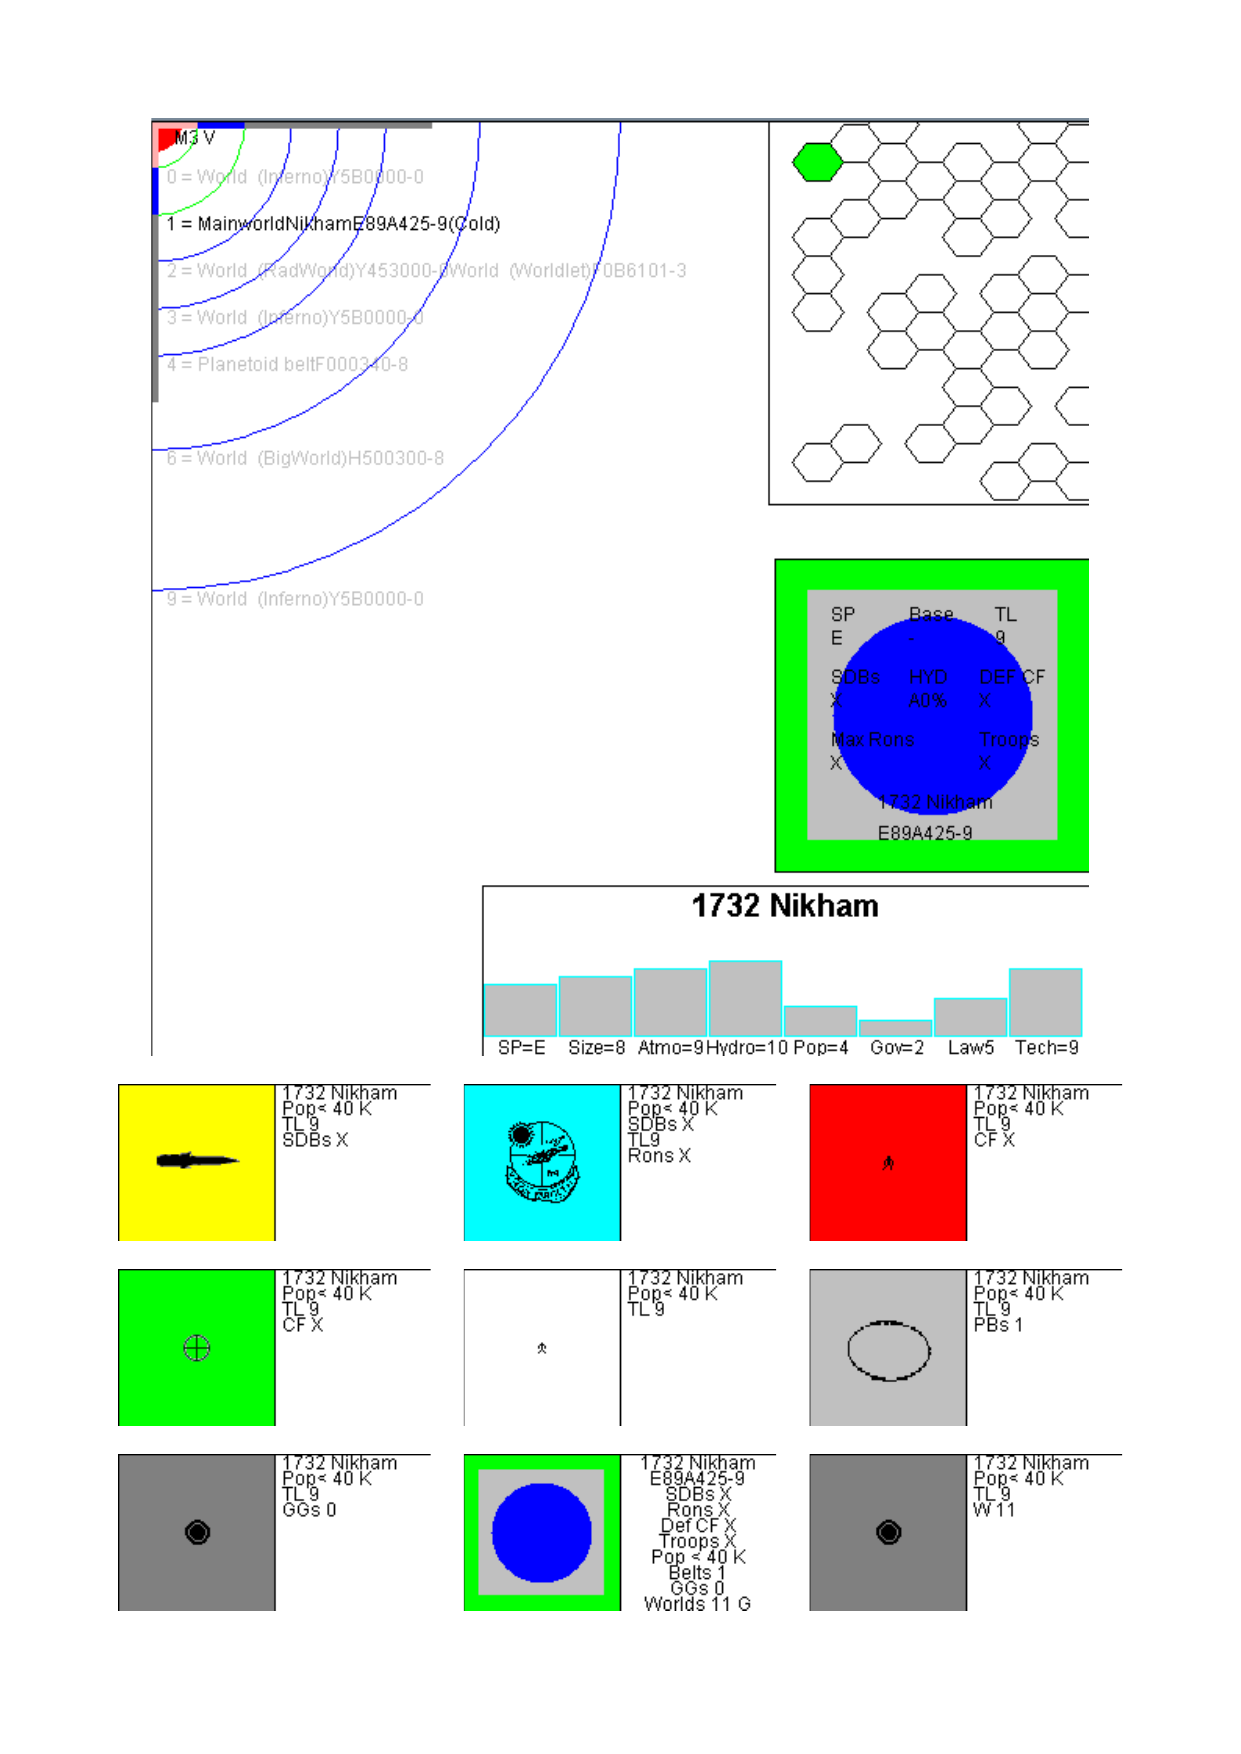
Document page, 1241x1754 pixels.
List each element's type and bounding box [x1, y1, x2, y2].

picture [118, 1454, 431, 1611]
picture [809, 1084, 1123, 1241]
picture [809, 1269, 1123, 1426]
picture [151, 118, 1089, 1056]
picture [463, 1269, 777, 1426]
picture [463, 1084, 777, 1241]
picture [118, 1084, 431, 1241]
picture [118, 1269, 431, 1426]
picture [463, 1454, 777, 1611]
picture [809, 1454, 1123, 1611]
